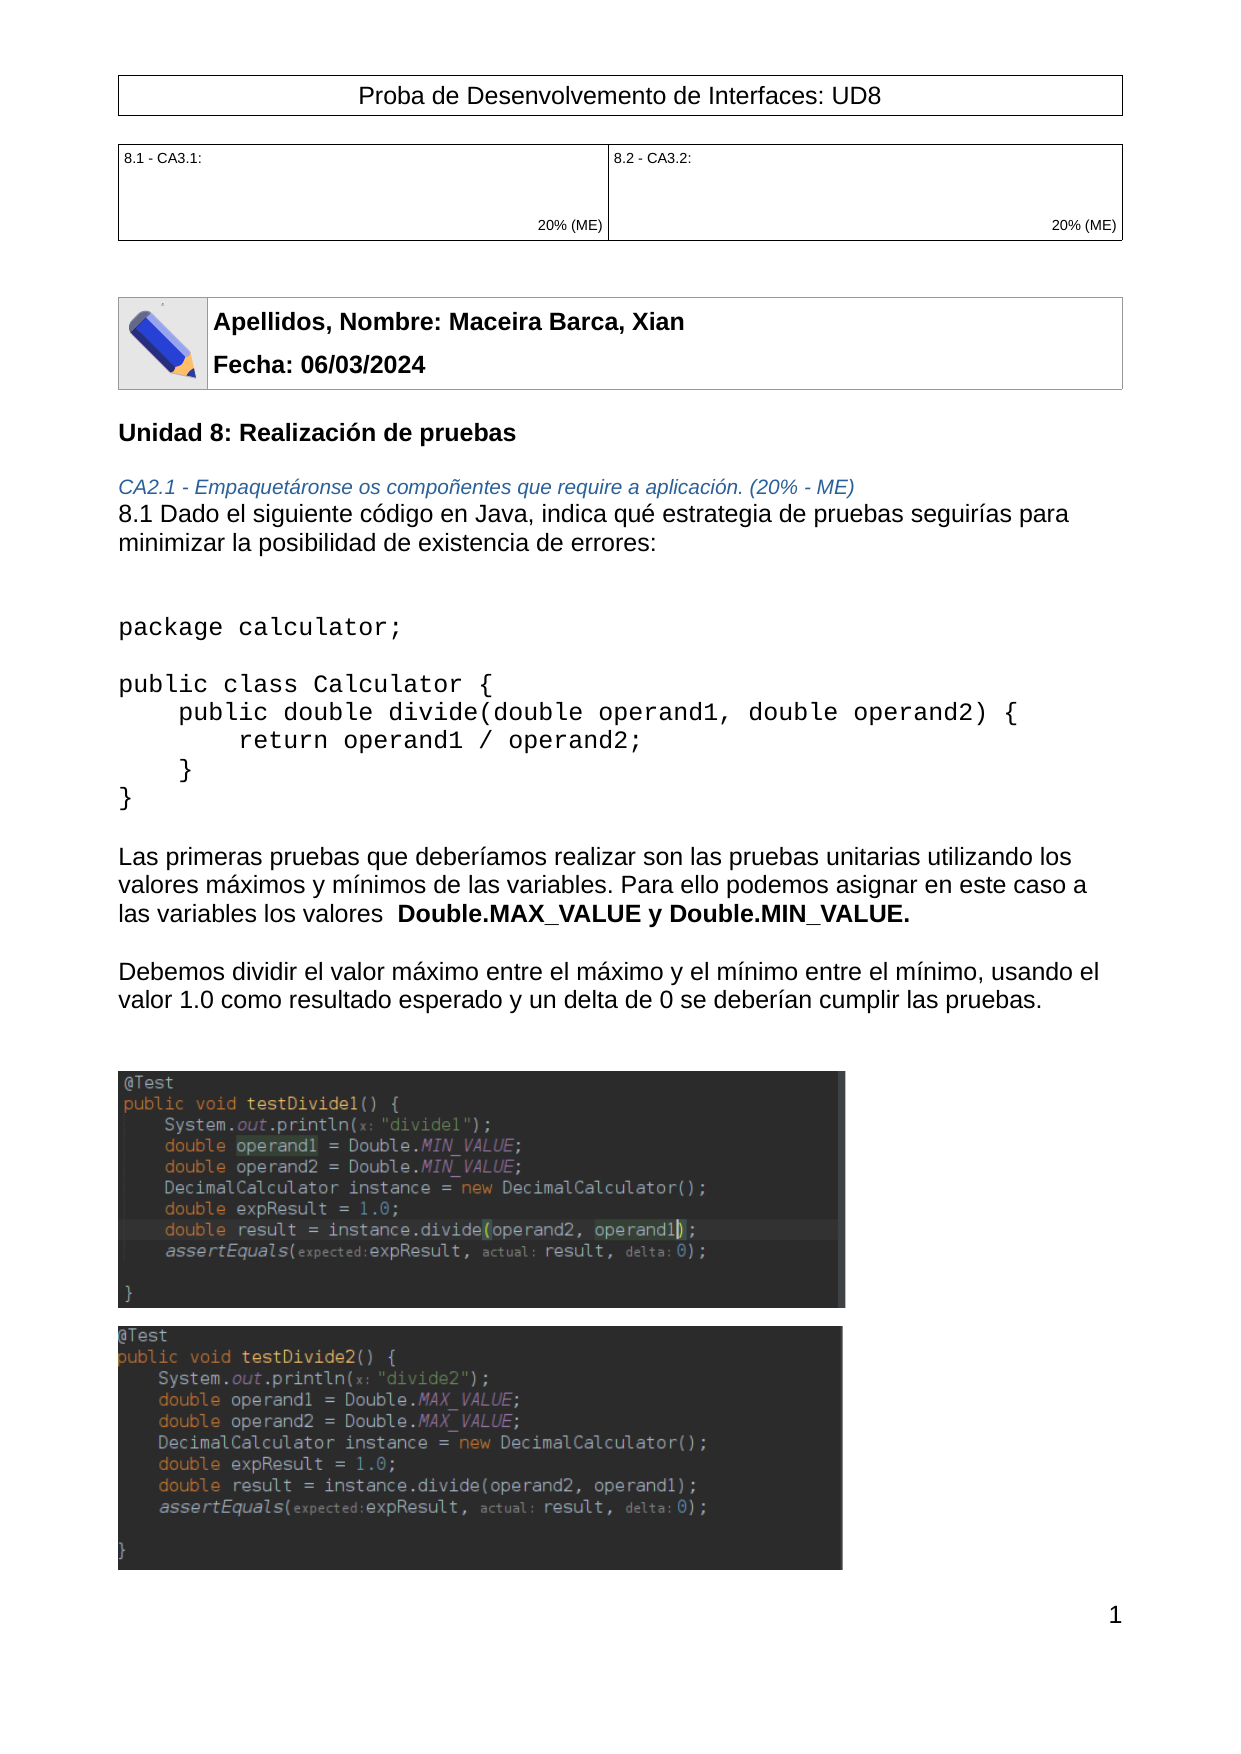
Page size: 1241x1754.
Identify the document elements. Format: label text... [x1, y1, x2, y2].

table_header Apellidos, Nombre: Maceira Barca, Xian Fecha: 06/03/2024 [208, 298, 1122, 389]
text } [118, 756, 1122, 784]
table_header 8.1 - CA3.1: 20% (ME) [119, 145, 608, 239]
text Unidad 8: Realización de pruebas [118, 418, 1122, 446]
table_header [119, 298, 207, 389]
text } [118, 784, 1122, 813]
text Debemos dividir el valor máximo entre el máximo y el mínimo entre el mínimo, usando el valor 1.0 como resultado esperado y un delta de 0 se deberían cumplir las pruebas. [118, 957, 1122, 1014]
table_header 8.2 - CA3.2: 20% (ME) [609, 145, 1122, 239]
text 8.1 Dado el siguiente código en Java, indica qué estrategia de pruebas seguirías para minimizar la posibilidad de existencia de errores: [118, 499, 1122, 557]
picture [118, 1071, 846, 1308]
text CA2.1 - Empaquetáronse os compoñentes que require a aplicación. (20% - ME) [118, 475, 1122, 499]
text public class Calculator { [118, 671, 1122, 699]
text Las primeras pruebas que deberíamos realizar son las pruebas unitarias utilizando los valores máximos y mínimos de las variables. Para ello podemos asignar en este caso a las variables los valores Double.MAX_VALUE y Double.MIN_VALUE. [118, 842, 1122, 928]
text public double divide(double operand1, double operand2) { [118, 699, 1122, 728]
picture [118, 1326, 843, 1570]
text package calculator; [118, 614, 1122, 642]
text return operand1 / operand2; [118, 728, 1122, 756]
